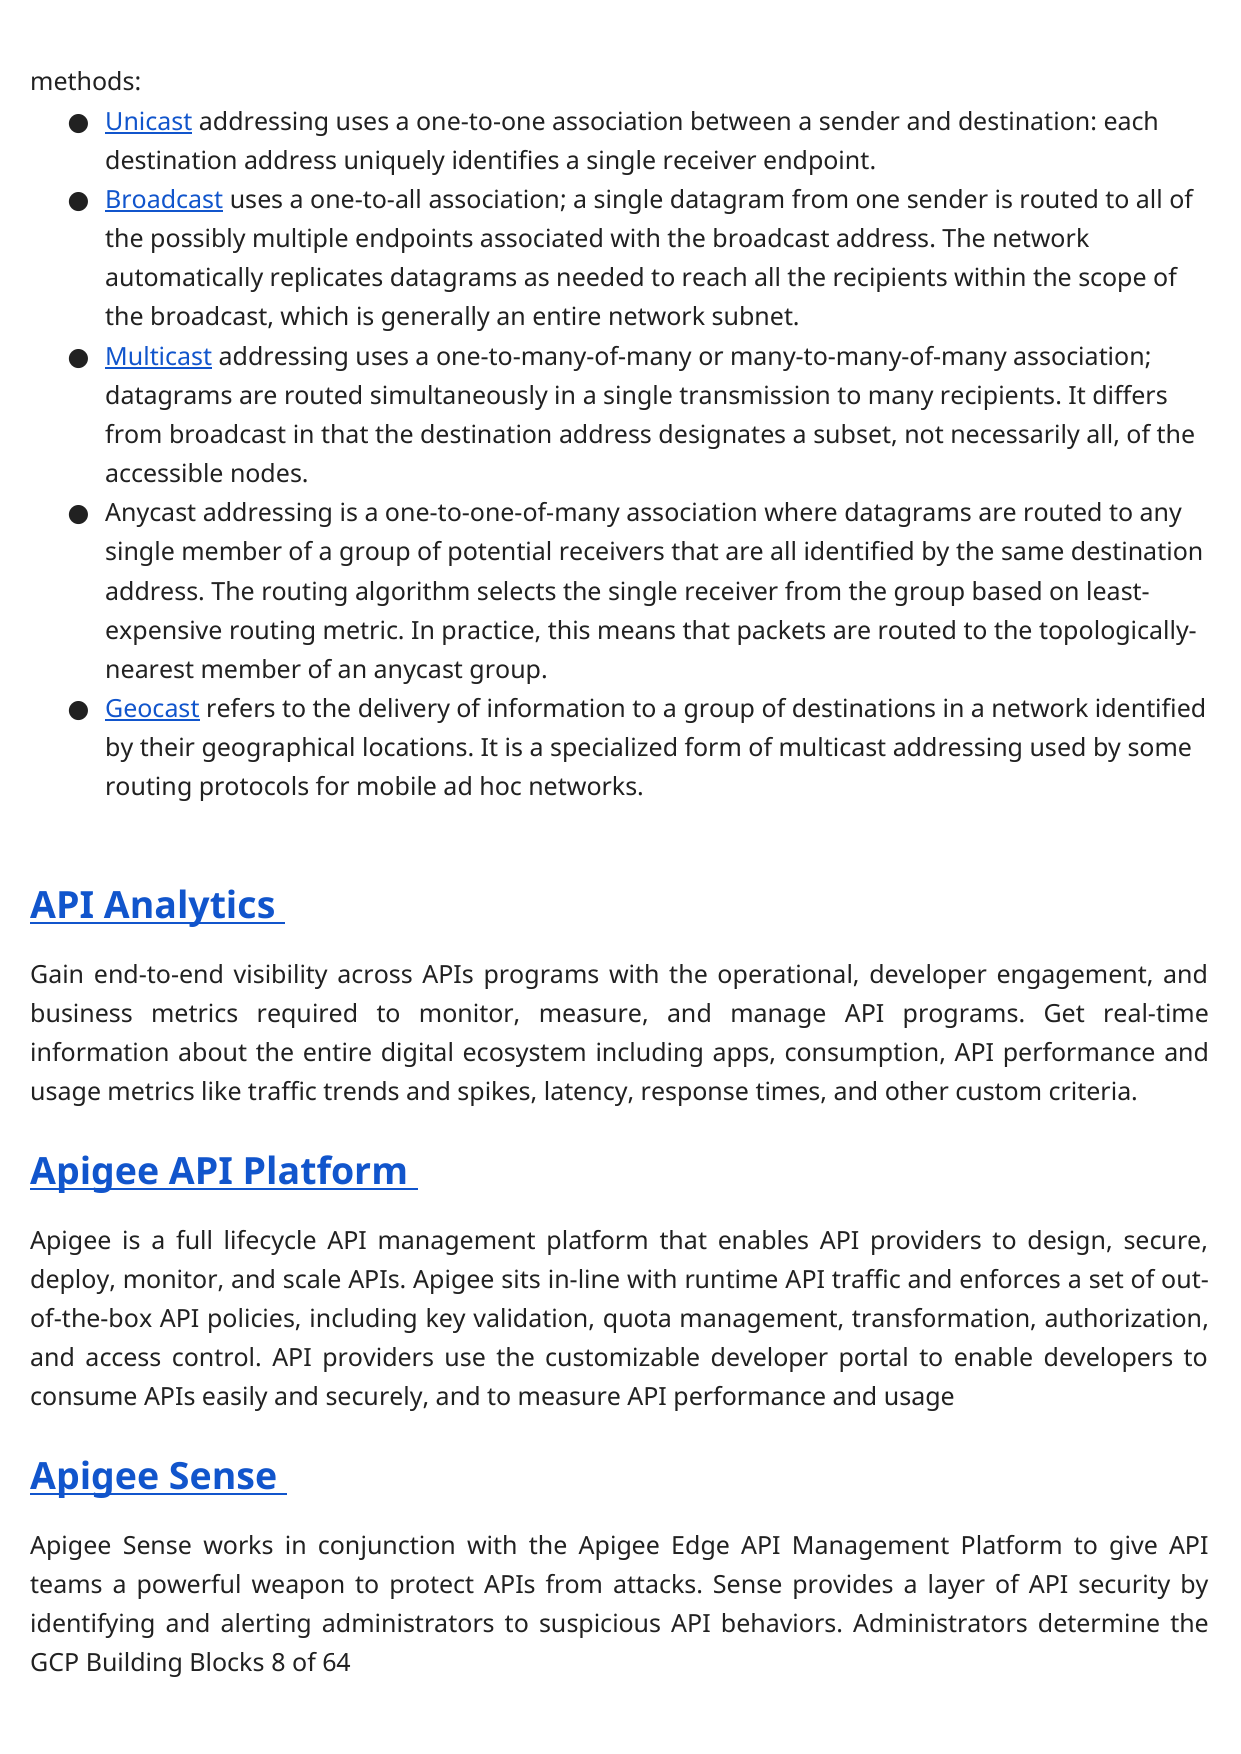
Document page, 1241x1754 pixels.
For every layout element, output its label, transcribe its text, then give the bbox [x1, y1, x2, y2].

subtitle Apigee API Platform [30, 1144, 1210, 1196]
text Gain end-to-end visibility across APIs programs with the operational, developer engagement, and business metrics required to monitor, measure, and manage API programs. Get real-time information about the entire digital ecosystem including apps, consumption, API performance and usage metrics like traffic trends and spikes, latency, response times, and other custom criteria. [30, 957, 1210, 1108]
list Multicast addressing uses a one-to-many-of-many or many-to-many-of-many association; datagrams are routed simultaneously in a single transmission to many recipients. It differs from broadcast in that the destination address designates a subset, not necessarily all, of the accessible nodes. [67, 338, 1210, 490]
text methods: [30, 64, 1210, 98]
subtitle API Analytics [30, 879, 1210, 930]
subtitle Apigee Sense [30, 1449, 1210, 1501]
text Apigee is a full lifecycle API management platform that enables API providers to design, secure, deploy, monitor, and scale APIs. Apigee sits in-line with runtime API traffic and enforces a set of out-of-the-box API policies, including key validation, quota management, transformation, authorization, and access control. API providers use the customizable developer portal to enable developers to consume APIs easily and securely, and to measure API performance and usage [30, 1222, 1210, 1413]
list Broadcast uses a one-to-all association; a single datagram from one sender is routed to all of the possibly multiple endpoints associated with the broadcast address. The network automatically replicates datagrams as needed to reach all the recipients within the scope of the broadcast, which is generally an entire network subnet. [67, 182, 1210, 333]
list Anycast addressing is a one-to-one-of-many association where datagrams are routed to any single member of a group of potential receivers that are all identified by the same destination address. The routing algorithm selects the single receiver from the group based on least-expensive routing metric. In practice, this means that packets are routed to the topologically-nearest member of an anycast group. [67, 495, 1210, 686]
list Geocast refers to the delivery of information to a group of destinations in a network identified by their geographical locations. It is a specialized form of multicast addressing used by some routing protocols for mobile ad hoc networks. [67, 691, 1210, 803]
text Apigee Sense works in conjunction with the Apigee Edge API Management Platform to give API teams a powerful weapon to protect APIs from attacks. Sense provides a layer of API security by identifying and alerting administrators to suspicious API behaviors. Administrators determine the [30, 1527, 1210, 1640]
list Unicast addressing uses a one-to-one association between a sender and destination: each destination address uniquely identifies a single receiver endpoint. [67, 103, 1210, 176]
